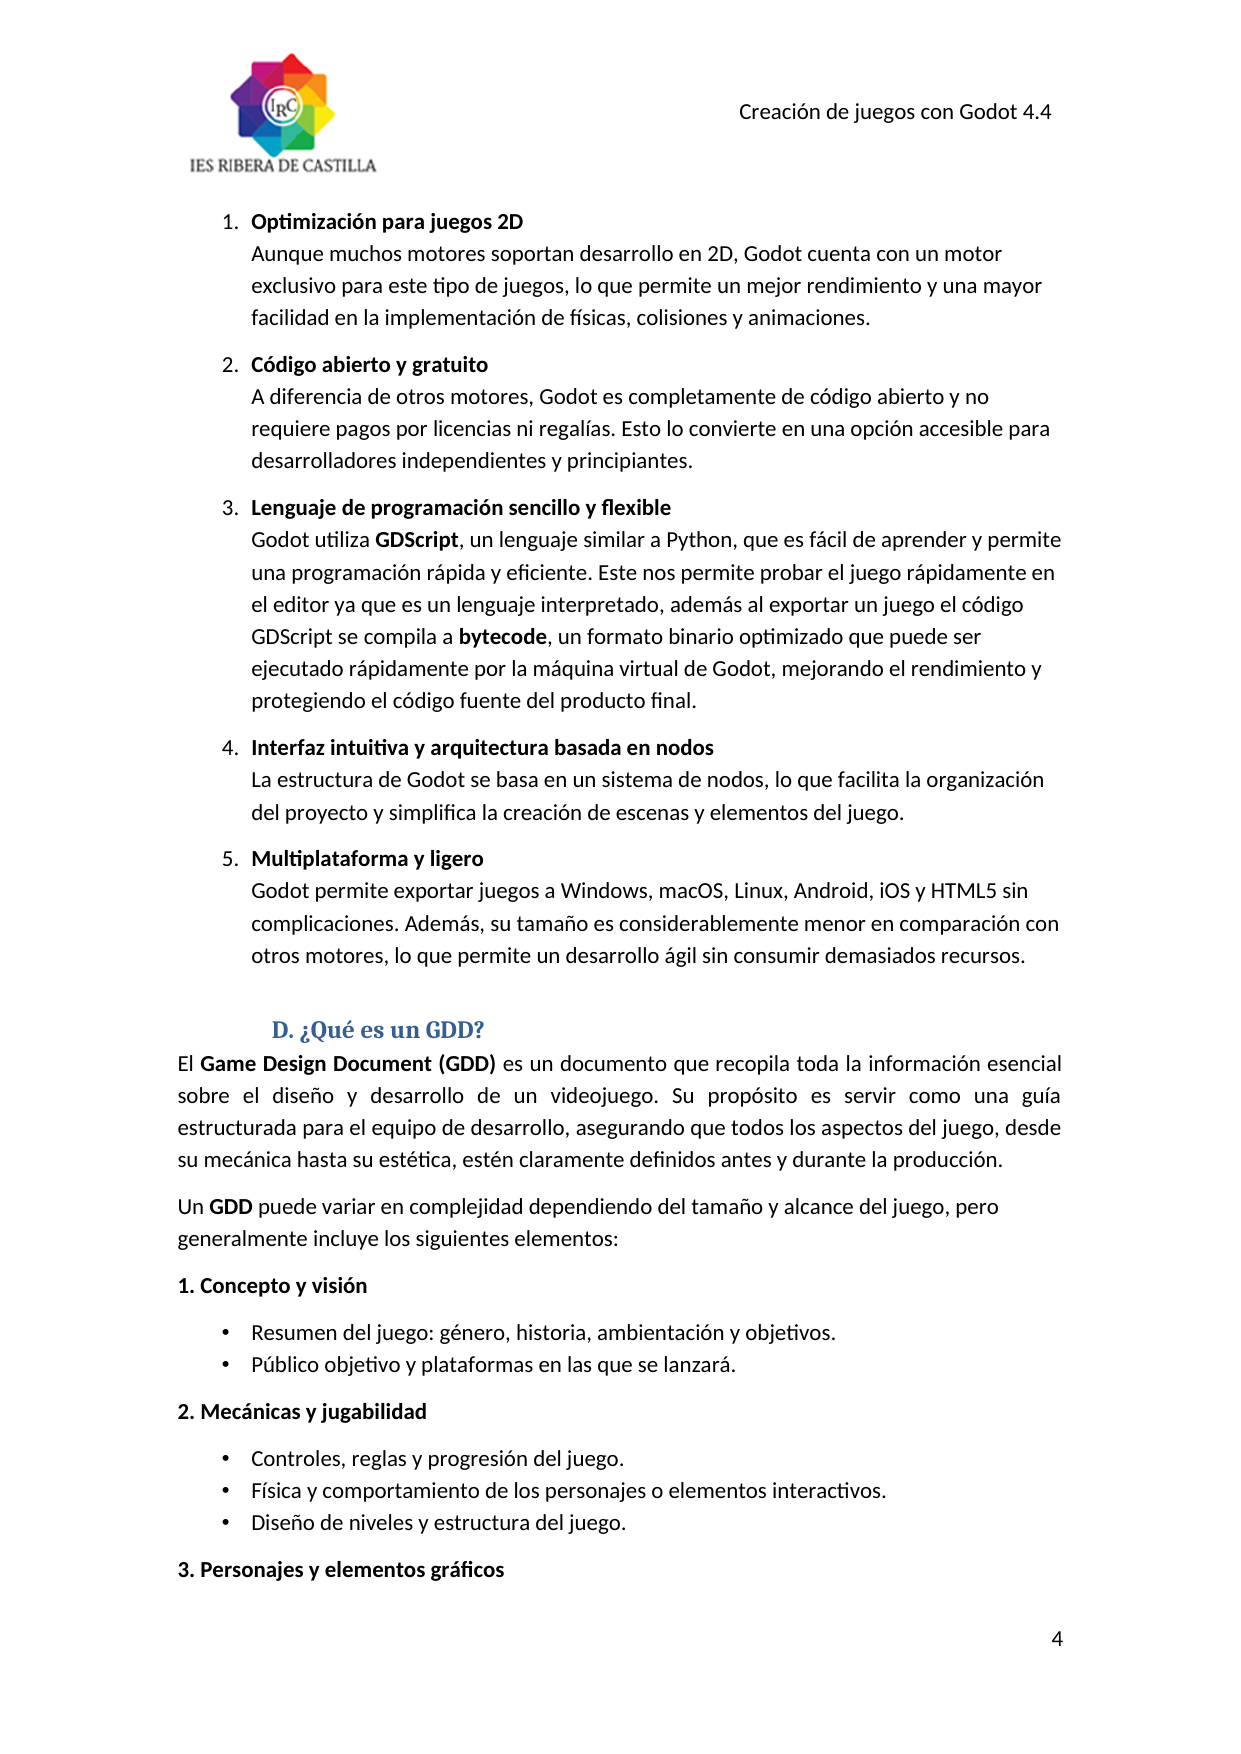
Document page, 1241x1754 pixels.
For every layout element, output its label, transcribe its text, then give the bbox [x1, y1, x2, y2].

text 1. Concepto y visión [177, 1271, 1063, 1299]
subtitle D. ¿Qué es un GDD? [272, 1016, 1063, 1044]
list Diseño de niveles y estructura del juego. [222, 1508, 1063, 1536]
list Optimización para juegos 2D Aunque muchos motores soportan desarrollo en 2D, Godot cuenta con un motor exclusivo para este tipo de juegos, lo que permite un mejor rendimiento y una mayor facilidad en la implementación de físicas, colisiones y animaciones. [222, 207, 1063, 331]
picture [188, 44, 381, 179]
text 3. Personajes y elementos gráficos [177, 1555, 1063, 1583]
text Un GDD puede variar en complejidad dependiendo del tamaño y alcance del juego, pero generalmente incluye los siguientes elementos: [177, 1192, 1063, 1252]
text El Game Design Document (GDD) es un documento que recopila toda la información esencial sobre el diseño y desarrollo de un videojuego. Su propósito es servir como una guía estructurada para el equipo de desarrollo, asegurando que todos los aspectos del juego, desde su mecánica hasta su estética, estén claramente definidos antes y durante la producción. [177, 1049, 1063, 1173]
list Código abierto y gratuito A diferencia de otros motores, Godot es completamente de código abierto y no requiere pagos por licencias ni regalías. Esto lo convierte en una opción accesible para desarrolladores independientes y principiantes. [222, 350, 1063, 475]
list Interfaz intuitiva y arquitectura basada en nodos La estructura de Godot se basa en un sistema de nodos, lo que facilita la organización del proyecto y simplifica la creación de escenas y elementos del juego. [222, 733, 1063, 826]
list Lenguaje de programación sencillo y flexible Godot utiliza GDScript, un lenguaje similar a Python, que es fácil de aprender y permite una programación rápida y eficiente. Este nos permite probar el juego rápidamente en el editor ya que es un lenguaje interpretado, además al exportar un juego el código GDScript se compila a bytecode, un formato binario optimizado que puede ser ejecutado rápidamente por la máquina virtual de Godot, mejorando el rendimiento y protegiendo el código fuente del producto final. [222, 493, 1063, 714]
text 2. Mecánicas y jugabilidad [177, 1397, 1063, 1425]
list Multiplataforma y ligero Godot permite exportar juegos a Windows, macOS, Linux, Android, iOS y HTML5 sin complicaciones. Además, su tamaño es considerablemente menor en comparación con otros motores, lo que permite un desarrollo ágil sin consumir demasiados recursos. [222, 844, 1063, 969]
list Controles, reglas y progresión del juego. [222, 1444, 1063, 1472]
list Resumen del juego: género, historia, ambientación y objetivos. [222, 1318, 1063, 1346]
list Público objetivo y plataformas en las que se lanzará. [222, 1350, 1063, 1378]
list Física y comportamiento de los personajes o elementos interactivos. [222, 1476, 1063, 1504]
